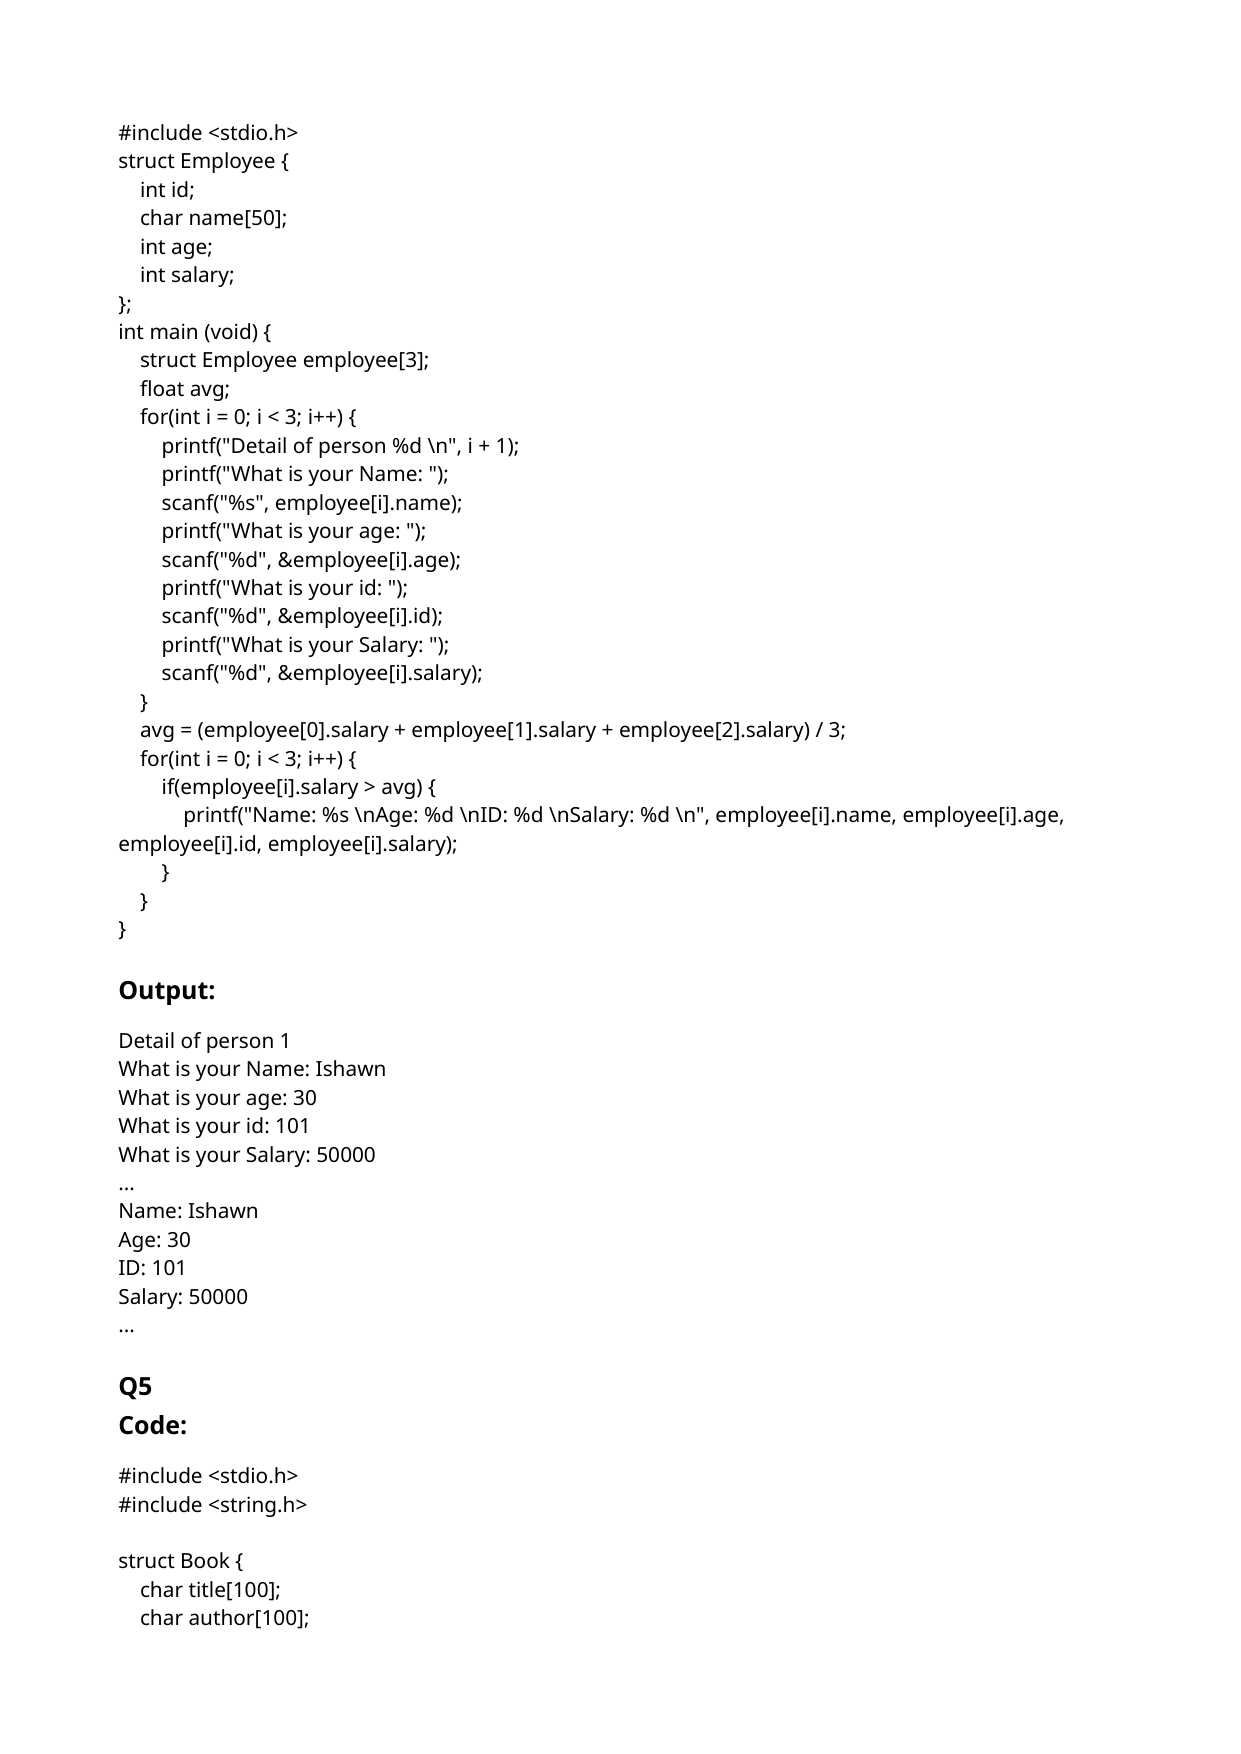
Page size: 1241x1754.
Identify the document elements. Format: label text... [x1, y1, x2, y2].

text scanf("%d", &employee[i].salary); [118, 658, 1122, 687]
text } [118, 914, 1122, 943]
text printf("What is your Salary: "); [118, 630, 1122, 658]
text int age; [118, 232, 1122, 260]
text scanf("%d", &employee[i].age); [118, 545, 1122, 573]
text }; [118, 289, 1122, 317]
text char name[50]; [118, 203, 1122, 232]
text for(int i = 0; i < 3; i++) { [118, 744, 1122, 772]
text #include <stdio.h> [118, 1461, 1122, 1490]
text Age: 30 [118, 1225, 1122, 1253]
text } [118, 687, 1122, 715]
text struct Book { [118, 1547, 1122, 1575]
text int id; [118, 175, 1122, 203]
text scanf("%s", employee[i].name); [118, 488, 1122, 516]
text float avg; [118, 374, 1122, 402]
text Name: Ishawn [118, 1197, 1122, 1225]
text ID: 101 [118, 1253, 1122, 1282]
text } [118, 857, 1122, 886]
text scanf("%d", &employee[i].id); [118, 602, 1122, 630]
text ... [118, 1168, 1122, 1197]
text What is your Name: Ishawn [118, 1054, 1122, 1083]
text int main (void) { [118, 317, 1122, 346]
text What is your age: 30 [118, 1083, 1122, 1111]
text struct Employee { [118, 147, 1122, 175]
text avg = (employee[0].salary + employee[1].salary + employee[2].salary) / 3; [118, 715, 1122, 744]
text Salary: 50000 [118, 1282, 1122, 1310]
text struct Employee employee[3]; [118, 346, 1122, 374]
text #include <string.h> [118, 1490, 1122, 1518]
text printf("Name: %s \nAge: %d \nID: %d \nSalary: %d \n", employee[i].name, employee[i].age, employee[i].id, employee[i].salary); [118, 801, 1122, 857]
text Output: [118, 972, 1122, 1006]
text for(int i = 0; i < 3; i++) { [118, 402, 1122, 431]
text printf("What is your Name: "); [118, 459, 1122, 488]
text ... [118, 1310, 1122, 1339]
text Detail of person 1 [118, 1026, 1122, 1054]
text What is your id: 101 [118, 1111, 1122, 1140]
text #include <stdio.h> [118, 118, 1122, 147]
text printf("Detail of person %d \n", i + 1); [118, 431, 1122, 459]
text printf("What is your age: "); [118, 516, 1122, 545]
text int salary; [118, 260, 1122, 289]
text printf("What is your id: "); [118, 573, 1122, 602]
text char title[100]; [118, 1575, 1122, 1603]
text } [118, 886, 1122, 914]
text if(employee[i].salary > avg) { [118, 772, 1122, 801]
text What is your Salary: 50000 [118, 1140, 1122, 1168]
text Q5 Code: [118, 1368, 1122, 1442]
text char author[100]; [118, 1603, 1122, 1632]
